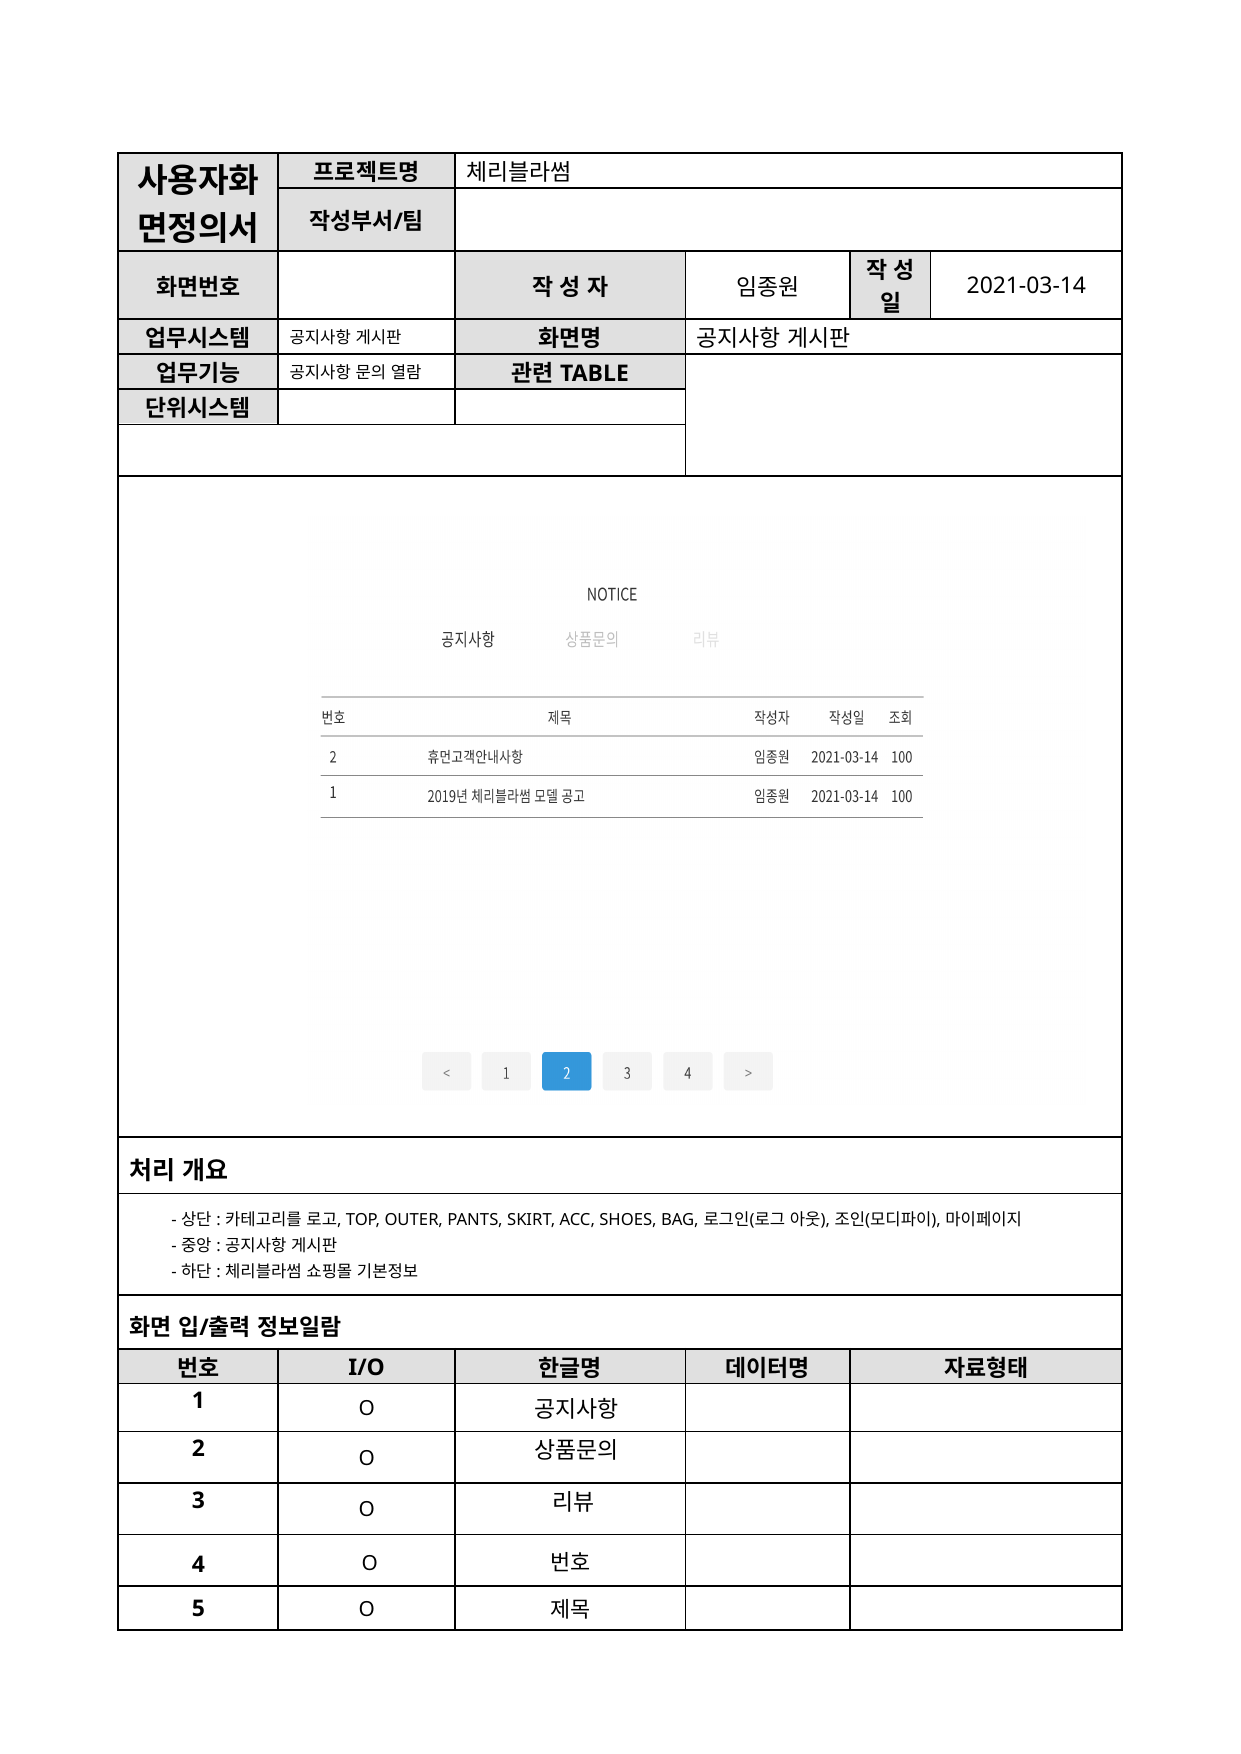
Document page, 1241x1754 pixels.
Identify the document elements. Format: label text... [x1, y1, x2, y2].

picture [307, 516, 1086, 1105]
table_cell I/O [279, 1350, 454, 1383]
table_cell O [279, 1484, 454, 1534]
table_cell 작성부서/팀 [279, 189, 454, 250]
table_cell 한글명 [456, 1350, 685, 1383]
table_cell 화면 입/출력 정보일람 [119, 1296, 1121, 1348]
table_cell 작 성 일 [851, 252, 930, 318]
table_header 사용자화면정의서 [119, 154, 277, 250]
table_cell O [279, 1587, 454, 1629]
table_cell 데이터명 [686, 1350, 849, 1383]
table_cell O [279, 1432, 454, 1482]
table_cell [686, 1484, 849, 1534]
table_cell 화면명 [456, 320, 685, 353]
table_cell [119, 477, 1121, 1136]
table_cell 임종원 [686, 252, 849, 318]
table_header 체리블라썸 [456, 154, 1121, 187]
table_cell [686, 1432, 849, 1482]
table_cell [686, 1535, 849, 1585]
table_cell 작 성 자 [456, 252, 685, 318]
table_cell [279, 390, 454, 423]
table_cell [456, 189, 1121, 250]
table_cell [851, 1432, 1121, 1482]
table_cell [456, 390, 685, 423]
table_cell 제목 [456, 1587, 685, 1629]
table_cell 관련 TABLE [456, 355, 685, 388]
table_cell O [279, 1384, 454, 1431]
table_cell 4 [119, 1535, 277, 1585]
table_cell 공지사항 문의 열람 [279, 355, 454, 388]
table_cell 번호 [456, 1535, 685, 1585]
table_cell 번호 [119, 1350, 277, 1383]
table_cell [851, 1535, 1121, 1585]
table_cell 처리 개요 [119, 1138, 1121, 1193]
table_cell 단위시스템 [119, 390, 277, 423]
table_cell O [279, 1535, 454, 1585]
table_cell [851, 1384, 1121, 1431]
table_cell 공지사항 게시판 [279, 320, 454, 353]
table_cell [851, 1587, 1121, 1629]
table_cell [686, 1384, 849, 1431]
table_cell [686, 355, 1121, 475]
table_cell 리뷰 [456, 1484, 685, 1534]
table_cell [119, 425, 685, 475]
table_cell 2 [119, 1432, 277, 1482]
table_cell [686, 1587, 849, 1629]
table_cell 업무기능 [119, 355, 277, 388]
table_cell 3 [119, 1484, 277, 1534]
table_cell 5 [119, 1587, 277, 1629]
table_cell 공지사항 게시판 [686, 320, 1121, 353]
table_cell - 상단 : 카테고리를 로고, TOP, OUTER, PANTS, SKIRT, ACC, SHOES, BAG, 로그인(로그 아웃), 조인(모디파이), 마이페이지 - 중앙 : 공지사항 게시판 - 하단 : 체리블라썸 쇼핑몰 기본정보 [119, 1194, 1121, 1294]
table_cell 상품문의 [456, 1432, 685, 1482]
table_cell [851, 1484, 1121, 1534]
table_cell 공지사항 [456, 1384, 685, 1431]
table_cell 업무시스템 [119, 320, 277, 353]
table_cell 화면번호 [119, 252, 277, 318]
table_cell 자료형태 [851, 1350, 1121, 1383]
table_header 프로젝트명 [279, 154, 454, 187]
table_cell 2021-03-14 [931, 252, 1121, 318]
table_cell 1 [119, 1384, 277, 1431]
table_cell [279, 252, 454, 318]
